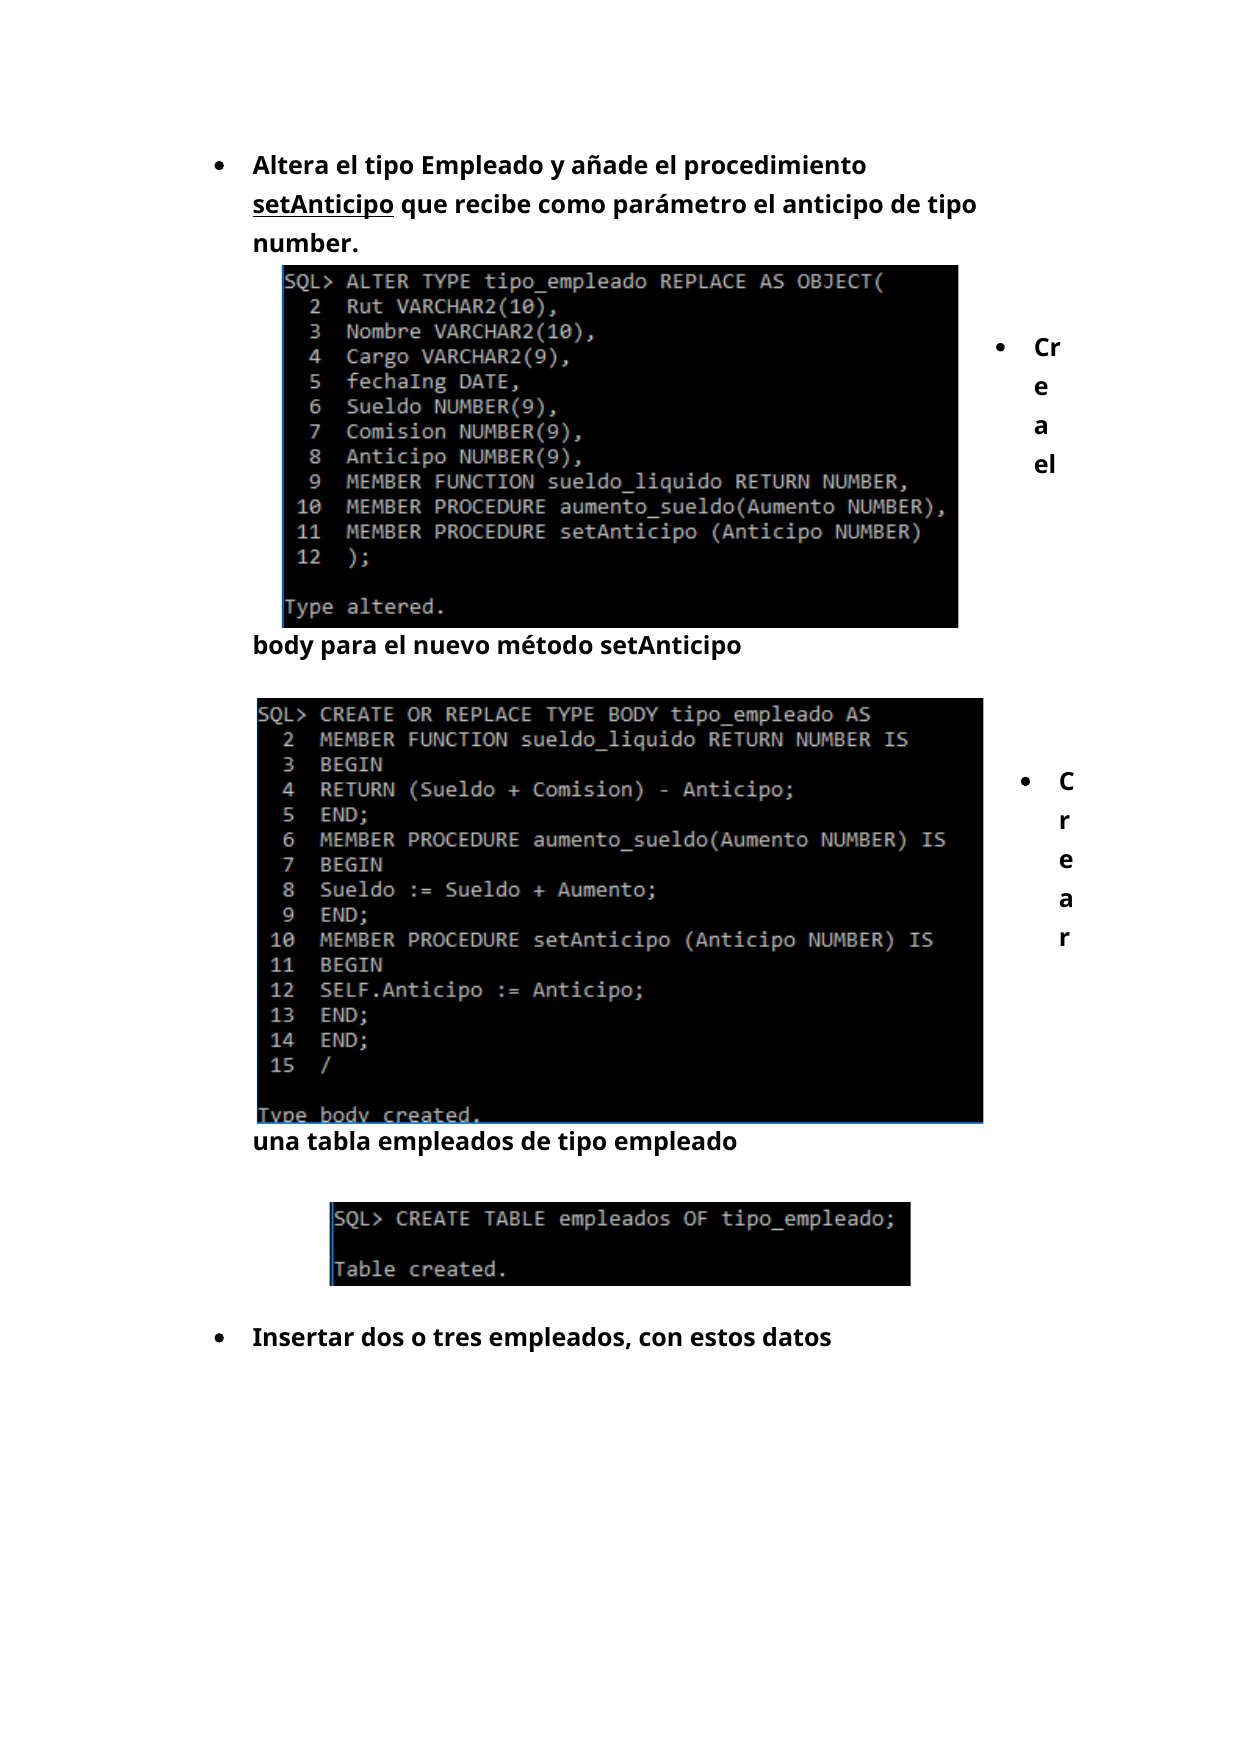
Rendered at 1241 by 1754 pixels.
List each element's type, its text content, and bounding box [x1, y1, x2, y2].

picture [256, 698, 984, 1124]
list setAnticipo que recibe como parámetro el anticipo de tipo number. [252, 187, 1063, 260]
picture [329, 1202, 911, 1286]
list Insertar dos o tres empleados, con estos datos [215, 1320, 1063, 1354]
picture [281, 265, 959, 628]
list Crea el body para el nuevo método setAnticipo [215, 329, 1063, 662]
list Altera el tipo Empleado y añade el procedimiento [215, 148, 1063, 182]
list Crear una tabla empleados de tipo empleado [215, 763, 1063, 1158]
